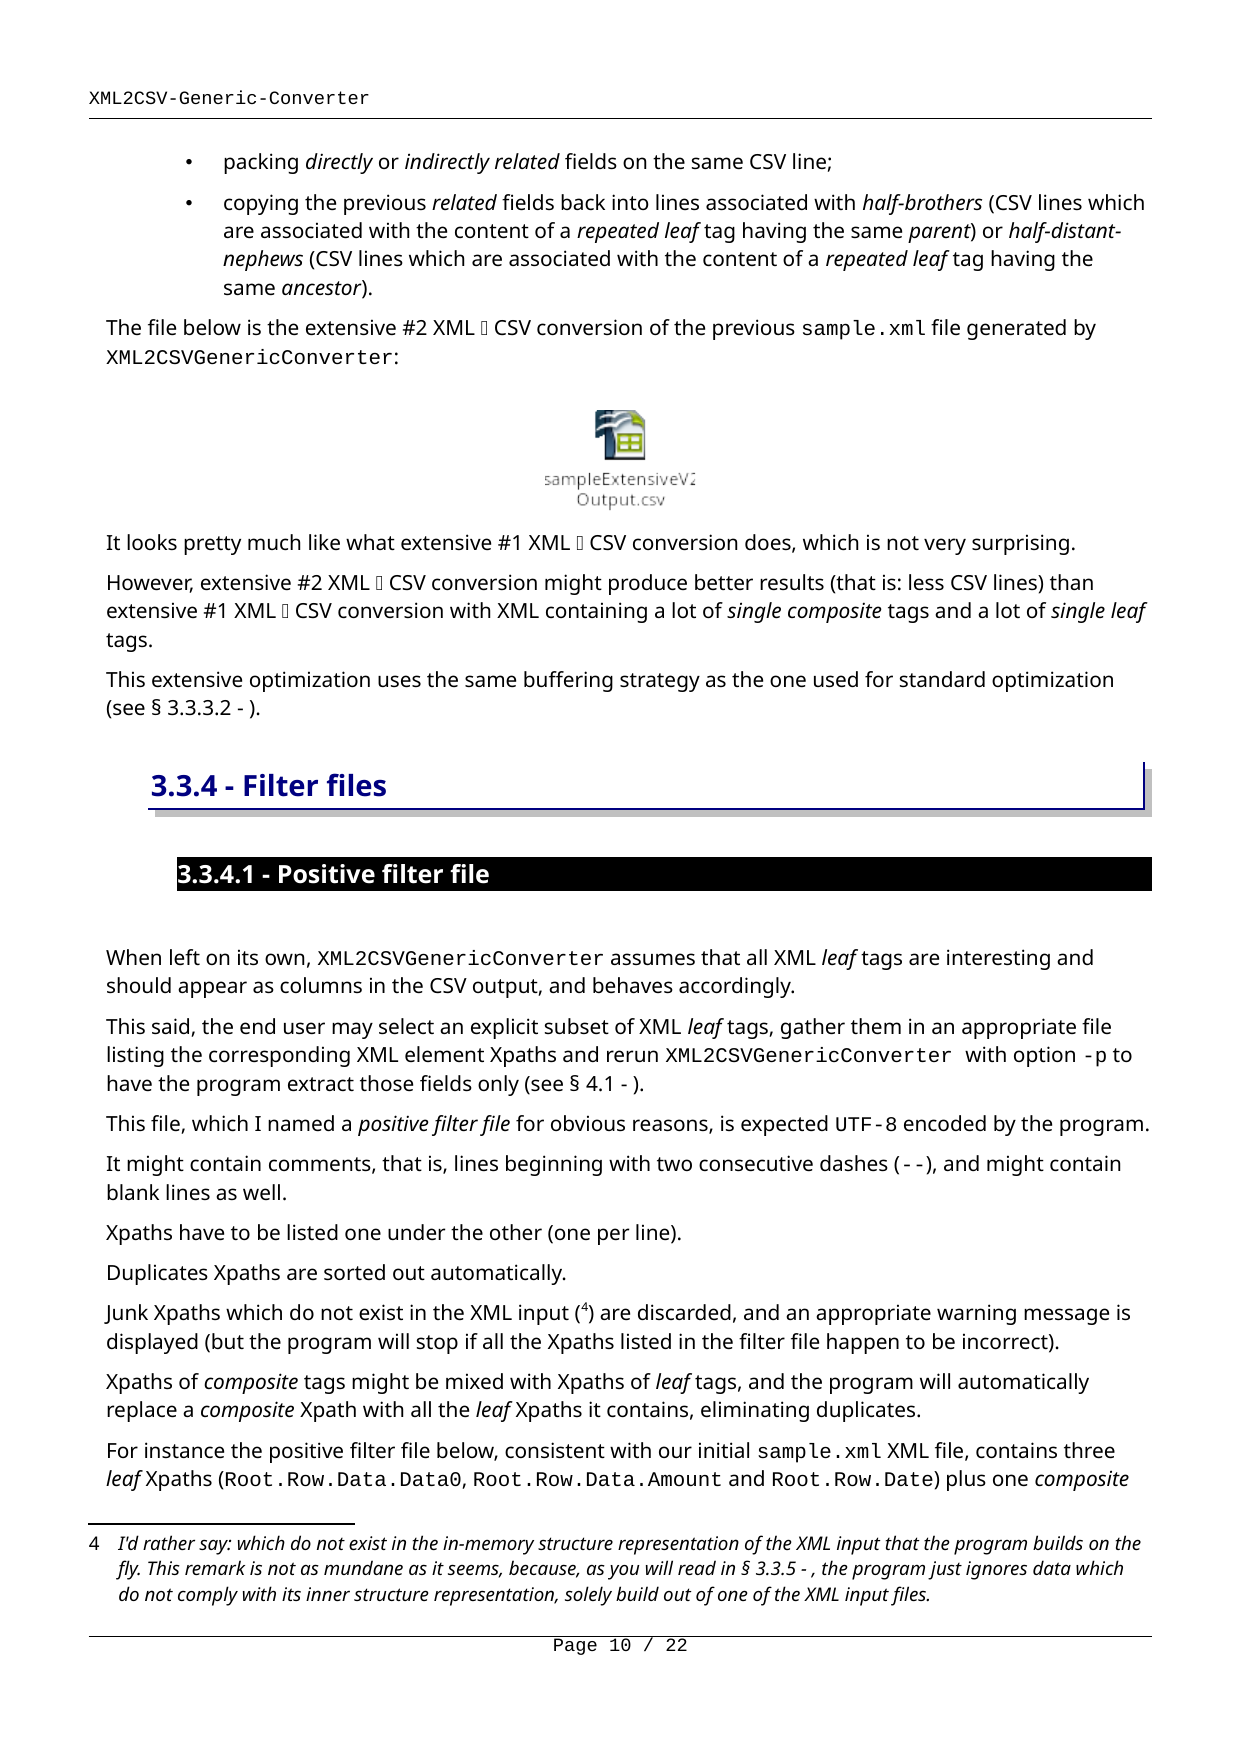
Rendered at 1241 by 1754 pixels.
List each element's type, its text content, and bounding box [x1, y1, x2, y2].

text However, extensive #2 XML _ CSV conversion might produce better results (that is: less CSV lines) than extensive #1 XML _ CSV conversion with XML containing a lot of single composite tags and a lot of single leaf tags. [106, 568, 1152, 653]
text This extensive optimization uses the same buffering strategy as the one used for standard optimization (see § 3.3.3.2 - ). [106, 665, 1152, 722]
text It looks pretty much like what extensive #1 XML _ CSV conversion does, which is not very surprising. [106, 422, 1152, 556]
text This said, the end user may select an explicit subset of XML leaf tags, gather them in an appropriate file listing the corresponding XML element Xpaths and rerun XML2CSVGenericConverter with option -p to have the program extract those fields only (see § 4.1 - ). [106, 1012, 1152, 1097]
subtitle Filter files [148, 762, 1143, 808]
text Duplicates Xpaths are sorted out automatically. [106, 1258, 1152, 1287]
text Xpaths have to be listed one under the other (one per line). [106, 1218, 1152, 1246]
text It might contain comments, that is, lines beginning with two consecutive dashes (--), and might contain blank lines as well. [106, 1149, 1152, 1206]
text For instance the positive filter file below, consistent with our initial sample.xml XML file, contains three leaf Xpaths (Root.Row.Data.Data0, Root.Row.Data.Amount and Root.Row.Date) plus one composite [106, 1436, 1152, 1493]
text The file below is the extensive #2 XML _ CSV conversion of the previous sample.xml file generated by XML2CSVGenericConverter: [106, 313, 1152, 370]
text Junk Xpaths which do not exist in the XML input () are discarded, and an appropriate warning message is displayed (but the program will stop if all the Xpaths listed in the filter file happen to be incorrect). [106, 1298, 1152, 1355]
list copying the previous related fields back into lines associated with half-brothers (CSV lines which are associated with the content of a repeated leaf tag having the same parent) or half-distant-nephews (CSV lines which are associated with the content of a repeated leaf tag having the same ancestor). [185, 188, 1152, 301]
subtitle Positive filter file [177, 857, 1152, 891]
text This file, which I named a positive filter file for obvious reasons, is expected UTF-8 encoded by the program. [106, 1109, 1152, 1137]
list packing directly or indirectly related fields on the same CSV line; [185, 147, 1152, 176]
text I'd rather say: which do not exist in the in-memory structure representation of the XML input that the program builds on the fly. This remark is not as mundane as it seems, because, as you will read in § 3.3.5 - , the program just ignores data which do not comply with its inner structure representation, solely build out of one of the XML input files. [88, 1530, 1152, 1606]
text When left on its own, XML2CSVGenericConverter assumes that all XML leaf tags are interesting and should appear as columns in the CSV output, and behaves accordingly. [106, 943, 1152, 1000]
text Xpaths of composite tags might be mixed with Xpaths of leaf tags, and the program will automatically replace a composite Xpath with all the leaf Xpaths it contains, eliminating duplicates. [106, 1367, 1152, 1424]
